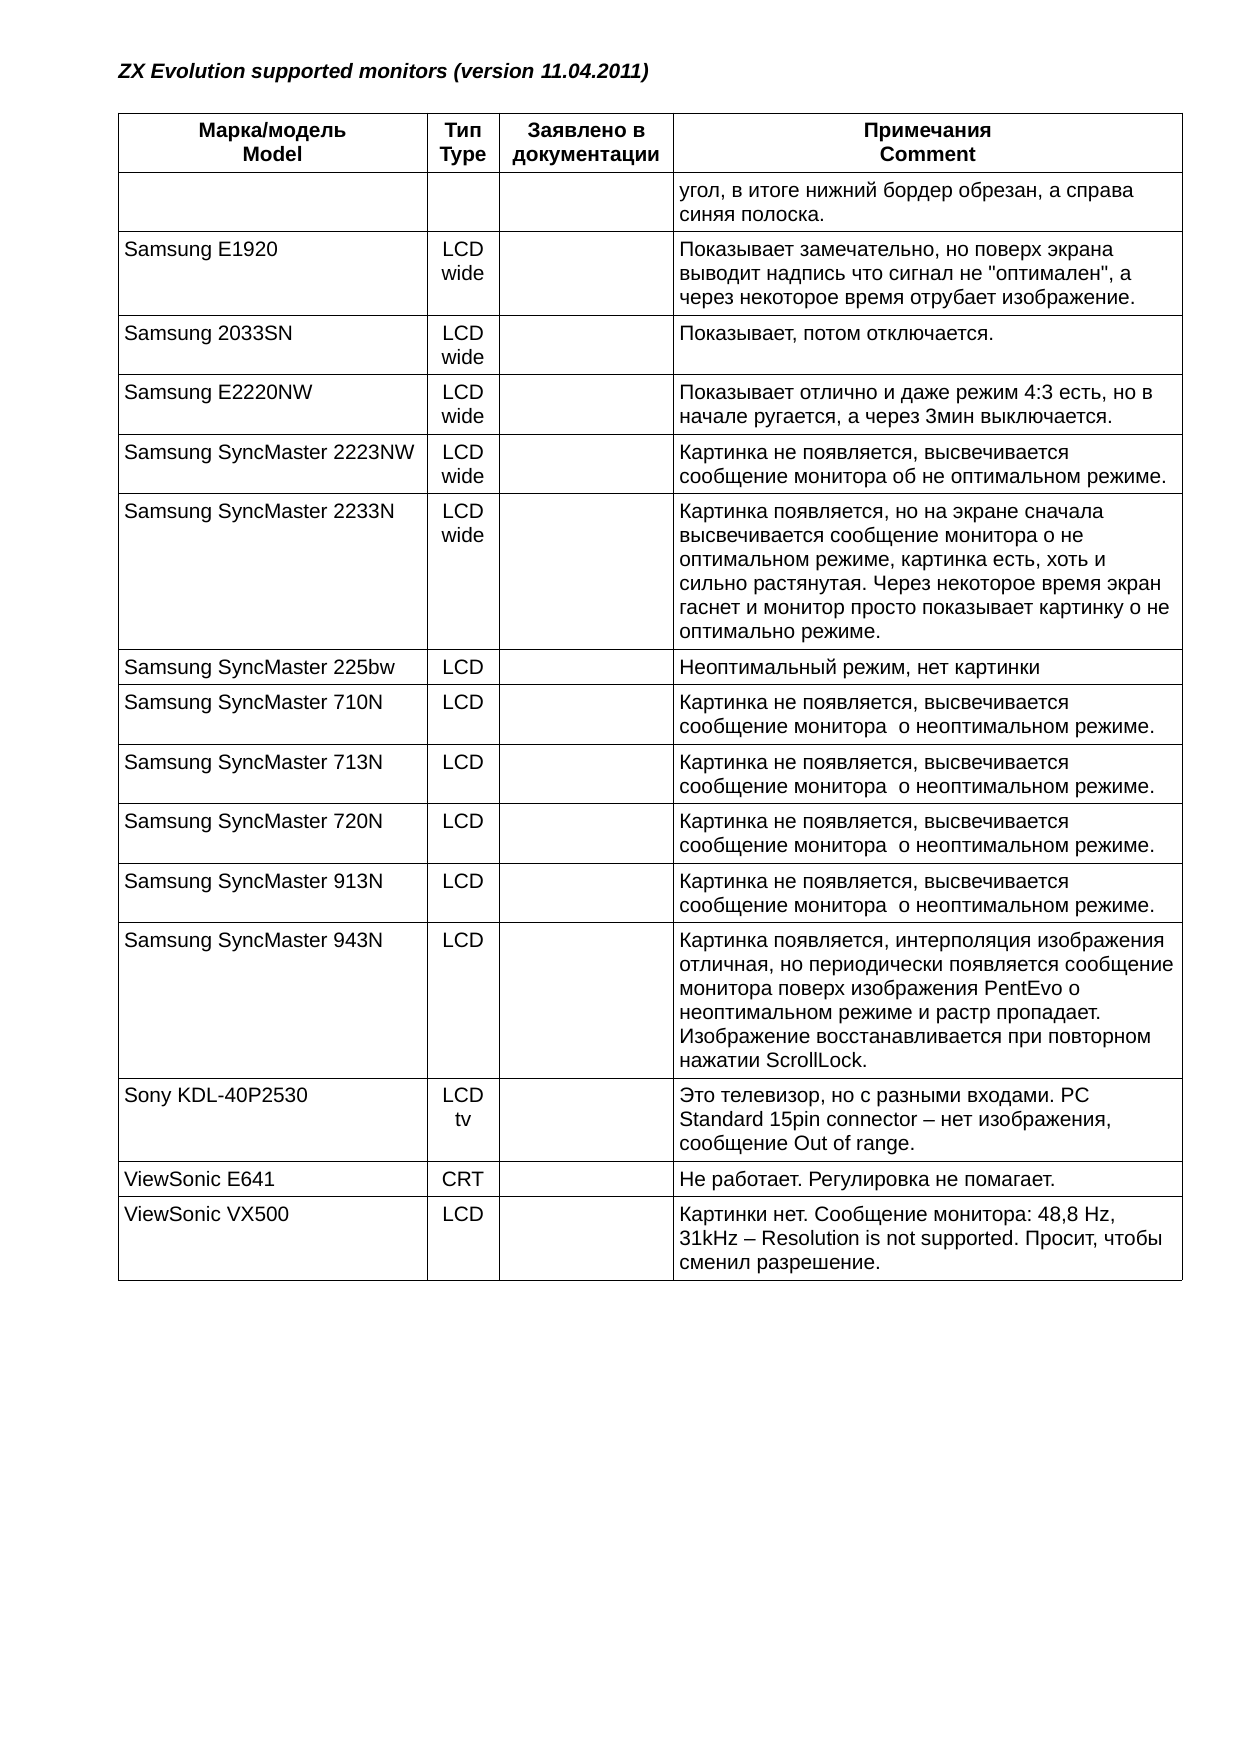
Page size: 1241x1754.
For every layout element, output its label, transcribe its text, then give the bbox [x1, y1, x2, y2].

table_cell [500, 745, 673, 803]
table_cell [500, 685, 673, 744]
table_cell [500, 494, 673, 649]
table_cell LCD [428, 864, 499, 922]
table_header Тип Type [428, 114, 499, 172]
table_cell Картинка появляется, интерполяция изображения отличная, но периодически появляется сообщение монитора поверх изображения PentEvo о неоптимальном режиме и растр пропадает. Изображение восстанавливается при повторном нажатии ScrollLock. [674, 923, 1182, 1077]
table_cell Картинка не появляется, высвечивается сообщение монитора о неоптимальном режиме. [674, 745, 1182, 803]
table_cell Картинка не появляется, высвечивается сообщение монитора об не оптимальном режиме. [674, 435, 1182, 493]
table_cell Samsung E2220NW [119, 375, 427, 434]
table_cell LCD wide [428, 494, 499, 649]
table_cell LCD [428, 745, 499, 803]
table_cell Это телевизор, но с разными входами. PC Standard 15pin connector – нет изображения, сообщение Out of range. [674, 1079, 1182, 1161]
table_cell Не работает. Регулировка не помагает. [674, 1162, 1182, 1196]
table_header Примечания Comment [674, 114, 1182, 172]
table_cell Samsung SyncMaster 720N [119, 804, 427, 863]
table_cell Показывает замечательно, но поверх экрана выводит надпись что сигнал не "оптимален", а через некоторое время отрубает изображение. [674, 232, 1182, 315]
table_cell LCD [428, 923, 499, 1077]
table_cell LCD [428, 650, 499, 684]
table_cell [500, 804, 673, 863]
table_cell [500, 864, 673, 922]
table_cell Картинки нет. Сообщение монитора: 48,8 Hz, 31kHz – Resolution is not supported. Просит, чтобы сменил разрешение. [674, 1197, 1182, 1280]
table_cell LCD [428, 804, 499, 863]
table_cell Показывает, потом отключается. [674, 316, 1182, 374]
table_cell Samsung SyncMaster 2233N [119, 494, 427, 649]
table_cell [500, 375, 673, 434]
table_cell [500, 1197, 673, 1280]
table_cell [500, 1079, 673, 1161]
table_cell LCD wide [428, 375, 499, 434]
table_cell [500, 232, 673, 315]
table_cell [500, 650, 673, 684]
table_cell LCD [428, 1197, 499, 1280]
table_header Марка/модель Model [119, 114, 427, 172]
table_cell Samsung SyncMaster 713N [119, 745, 427, 803]
table_cell Картинка не появляется, высвечивается сообщение монитора о неоптимальном режиме. [674, 804, 1182, 863]
table_cell [500, 173, 673, 231]
table_cell Samsung E1920 [119, 232, 427, 315]
table_cell Картинка появляется, но на экране сначала высвечивается сообщение монитора о не оптимальном режиме, картинка есть, хоть и сильно растянутая. Через некоторое время экран гаснет и монитор просто показывает картинку о не оптимально режиме. [674, 494, 1182, 649]
table_cell [500, 435, 673, 493]
table_cell LCD wide [428, 435, 499, 493]
table_cell Samsung 2033SN [119, 316, 427, 374]
table_cell LCD [428, 685, 499, 744]
table_header Заявлено в документации [500, 114, 673, 172]
table_cell ViewSonic VX500 [119, 1197, 427, 1280]
table_cell Samsung SyncMaster 2223NW [119, 435, 427, 493]
table_cell [428, 173, 499, 231]
table_cell Показывает отлично и даже режим 4:3 есть, но в начале ругается, а через 3мин выключается. [674, 375, 1182, 434]
table_cell Samsung SyncMaster 943N [119, 923, 427, 1077]
table_cell угол, в итоге нижний бордер обрезан, а справа синяя полоска. [674, 173, 1182, 231]
table_cell Картинка не появляется, высвечивается сообщение монитора о неоптимальном режиме. [674, 864, 1182, 922]
table_cell [500, 923, 673, 1077]
table_cell Неоптимальный режим, нет картинки [674, 650, 1182, 684]
table_cell LCD wide [428, 316, 499, 374]
table_cell Картинка не появляется, высвечивается сообщение монитора о неоптимальном режиме. [674, 685, 1182, 744]
table_cell [500, 316, 673, 374]
table_cell [500, 1162, 673, 1196]
table_cell [119, 173, 427, 231]
table_cell Samsung SyncMaster 913N [119, 864, 427, 922]
table_cell CRT [428, 1162, 499, 1196]
table_cell Samsung SyncMaster 225bw [119, 650, 427, 684]
table_cell ViewSonic E641 [119, 1162, 427, 1196]
table_cell LCD tv [428, 1079, 499, 1161]
table_cell Sony KDL-40P2530 [119, 1079, 427, 1161]
table_cell LCD wide [428, 232, 499, 315]
table_cell Samsung SyncMaster 710N [119, 685, 427, 744]
